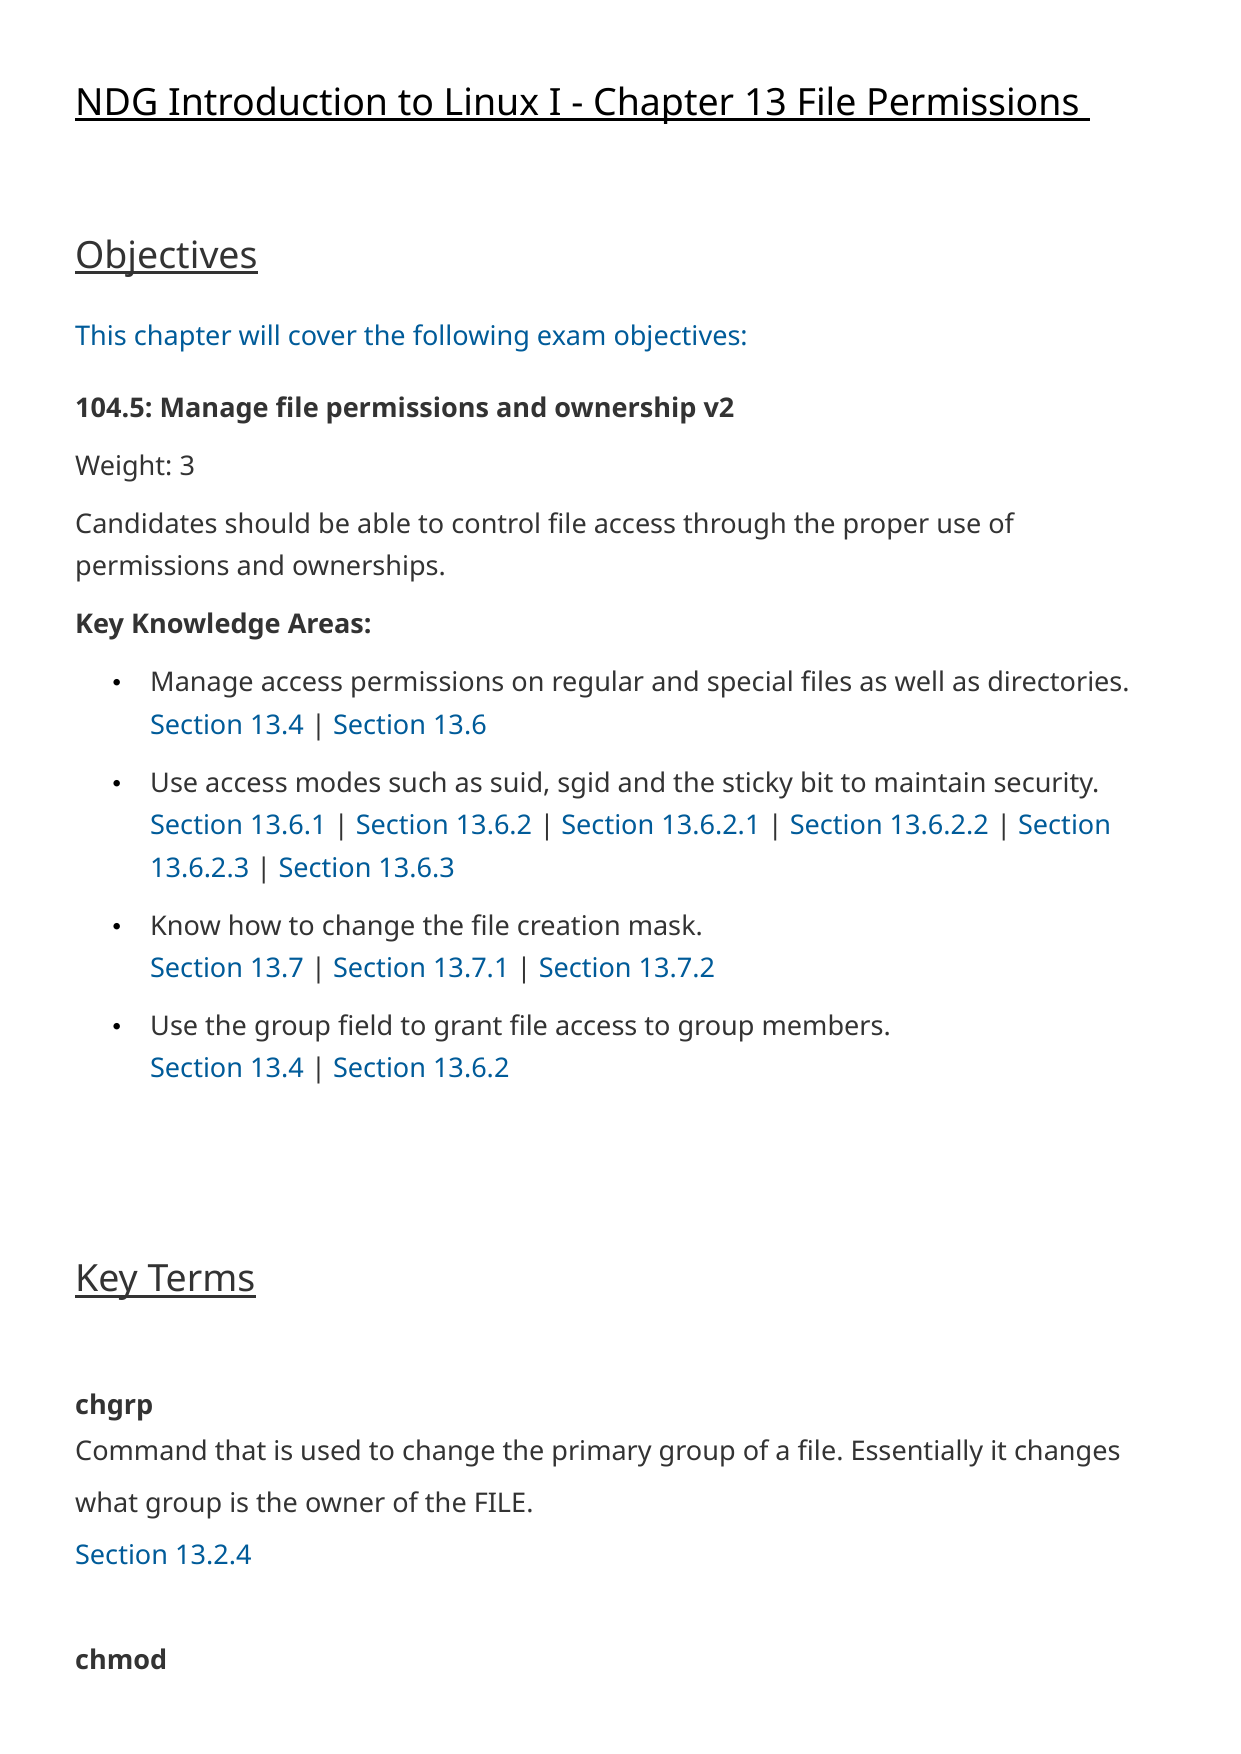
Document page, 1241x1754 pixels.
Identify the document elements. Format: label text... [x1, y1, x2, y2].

subtitle chmod [75, 1640, 1165, 1677]
subtitle chgrp [75, 1385, 1165, 1422]
list Use access modes such as suid, sgid and the sticky bit to maintain security. Section 13.6.1 | Section 13.6.2 | Section 13.6.2.1 | Section 13.6.2.2 | Section 13.6.2.3 | Section 13.6.3 [112, 763, 1165, 885]
list Know how to change the file creation mask. Section 13.7 | Section 13.7.1 | Section 13.7.2 [112, 906, 1165, 985]
text NDG Introduction to Linux I - Chapter 13 File Permissions [75, 75, 1165, 126]
text Key Knowledge Areas: [75, 605, 1165, 642]
text Objectives [75, 228, 1165, 279]
text Candidates should be able to control file access through the proper use of permissions and ownerships. [75, 504, 1165, 584]
text 104.5: Manage file permissions and ownership v2 [75, 388, 1165, 425]
text This chapter will cover the following exam objectives: [75, 316, 1165, 353]
text Key Terms [75, 1252, 1165, 1303]
list Command that is used to change the primary group of a file. Essentially it changes what group is the owner of the FILE. Section 13.2.4 [75, 1431, 1165, 1572]
text Weight: 3 [75, 446, 1165, 483]
list Manage access permissions on regular and special files as well as directories. Section 13.4 | Section 13.6 [112, 663, 1165, 742]
list Use the group field to grant file access to group members. Section 13.4 | Section 13.6.2 [112, 1007, 1165, 1086]
